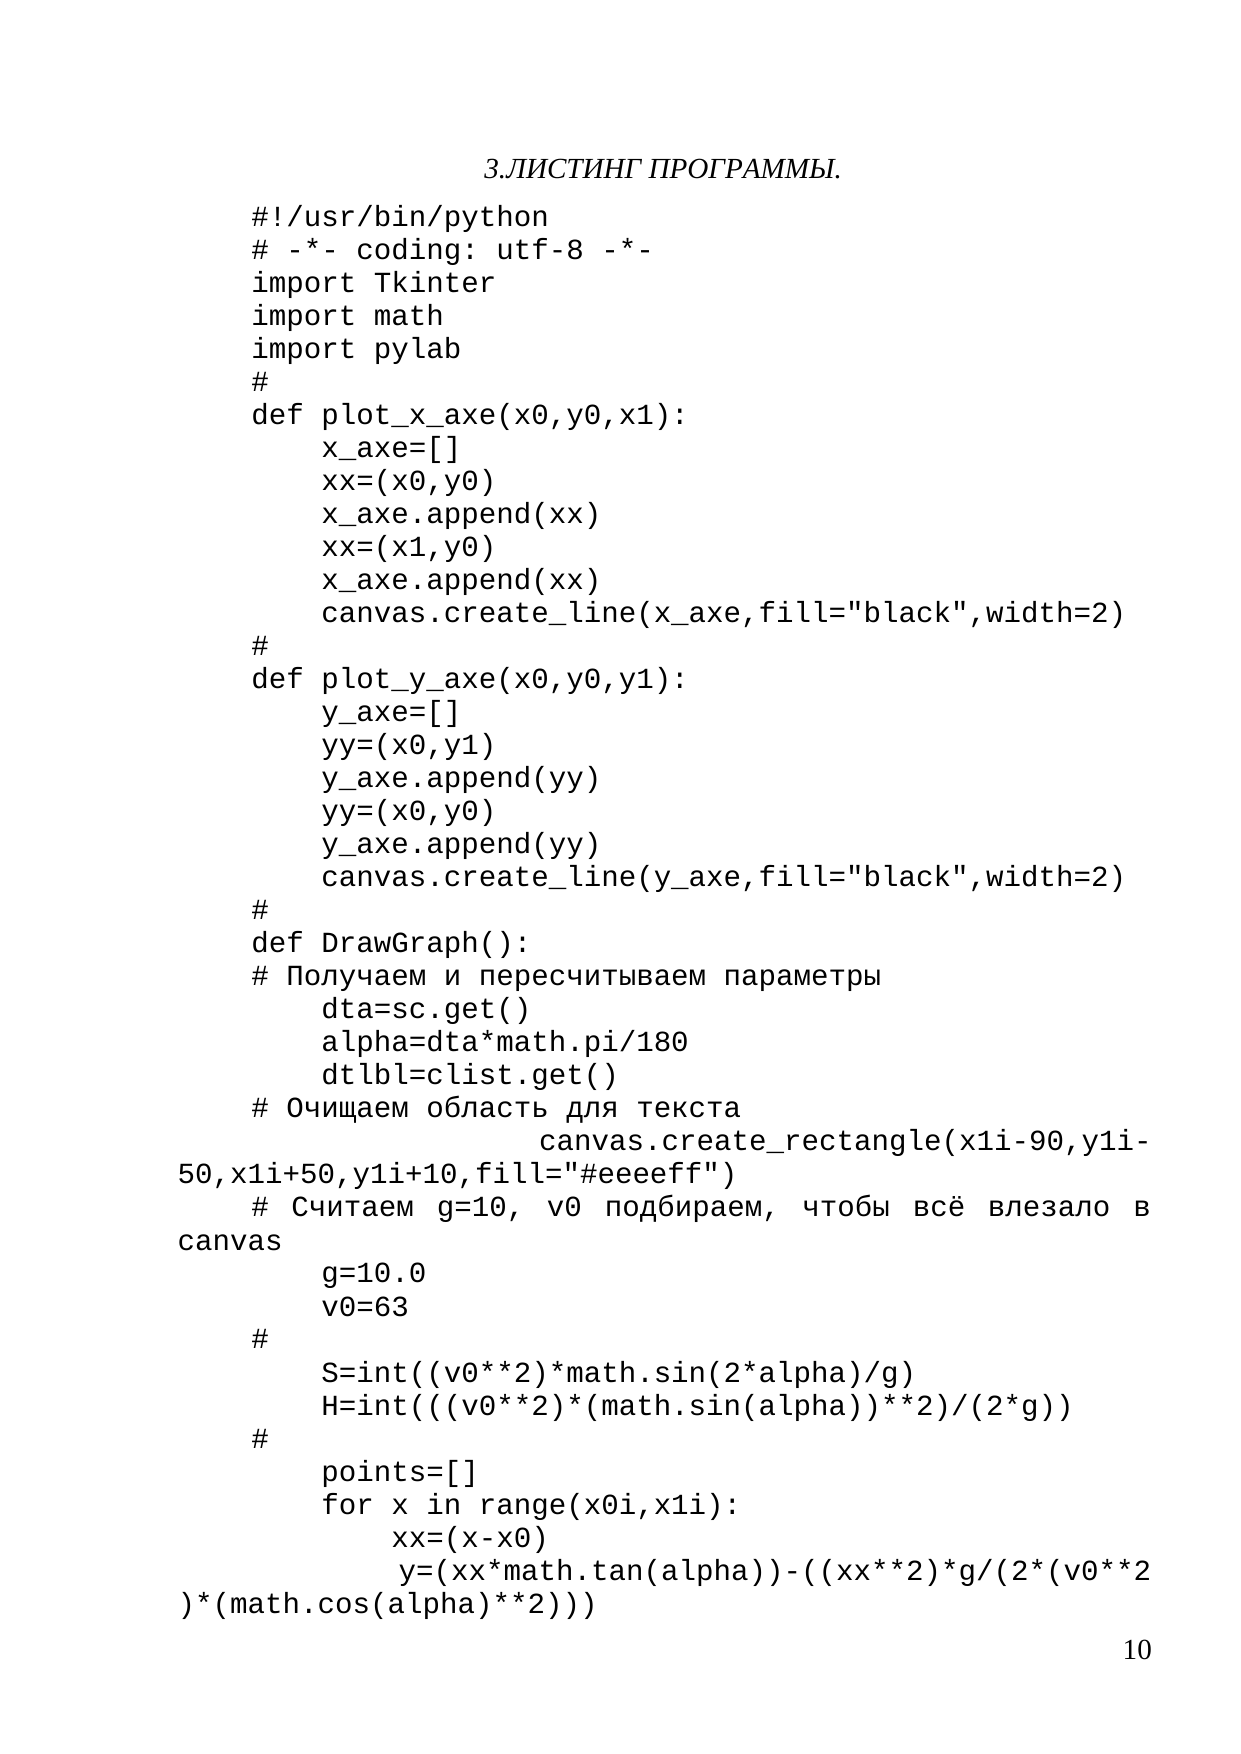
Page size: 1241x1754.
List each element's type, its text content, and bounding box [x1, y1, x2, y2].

text # [177, 1424, 1152, 1457]
text def DrawGraph(): [177, 928, 1152, 961]
text x_axe=[] [177, 433, 1152, 466]
text yy=(x0,y1) [177, 730, 1152, 763]
text import math [177, 301, 1152, 334]
text alpha=dta*math.pi/180 [177, 1027, 1152, 1061]
text def plot_y_axe(x0,y0,y1): [177, 664, 1152, 697]
subtitle 3.ЛИСТИНГ ПРОГРАММЫ. [177, 152, 1152, 185]
text import pylab [177, 334, 1152, 367]
text xx=(x1,y0) [177, 532, 1152, 565]
text g=10.0 [177, 1259, 1152, 1292]
text x_axe.append(xx) [177, 499, 1152, 532]
text y=(xx*math.tan(alpha))-((xx**2)*g/(2*(v0**2)*(math.cos(alpha)**2))) [177, 1556, 1152, 1622]
text S=int((v0**2)*math.sin(2*alpha)/g) [177, 1358, 1152, 1391]
text dtlbl=clist.get() [177, 1061, 1152, 1093]
text y_axe.append(yy) [177, 829, 1152, 862]
text points=[] [177, 1457, 1152, 1490]
text def plot_x_axe(x0,y0,x1): [177, 400, 1152, 433]
text import Tkinter [177, 268, 1152, 301]
text # Считаем g=10, v0 подбираем, чтобы всё влезало в canvas [177, 1193, 1152, 1259]
text # Очищаем область для текста [177, 1093, 1152, 1127]
text yy=(x0,y0) [177, 796, 1152, 829]
text # [177, 1325, 1152, 1358]
text # [177, 631, 1152, 664]
text xx=(x0,y0) [177, 466, 1152, 499]
text canvas.create_rectangle(x1i-90,y1i-50,x1i+50,y1i+10,fill="#eeeeff") [177, 1127, 1152, 1193]
text y_axe=[] [177, 697, 1152, 730]
text v0=63 [177, 1292, 1152, 1325]
text H=int(((v0**2)*(math.sin(alpha))**2)/(2*g)) [177, 1391, 1152, 1424]
text for x in range(x0i,x1i): [177, 1490, 1152, 1523]
text canvas.create_line(x_axe,fill="black",width=2) [177, 598, 1152, 631]
text dta=sc.get() [177, 994, 1152, 1027]
text xx=(x-x0) [177, 1523, 1152, 1556]
text x_axe.append(xx) [177, 565, 1152, 598]
text # [177, 367, 1152, 400]
text # [177, 895, 1152, 928]
text # -*- coding: utf-8 -*- [177, 235, 1152, 268]
text canvas.create_line(y_axe,fill="black",width=2) [177, 862, 1152, 895]
text #!/usr/bin/python [177, 202, 1152, 235]
text # Получаем и пересчитываем параметры [177, 961, 1152, 994]
text y_axe.append(yy) [177, 763, 1152, 796]
